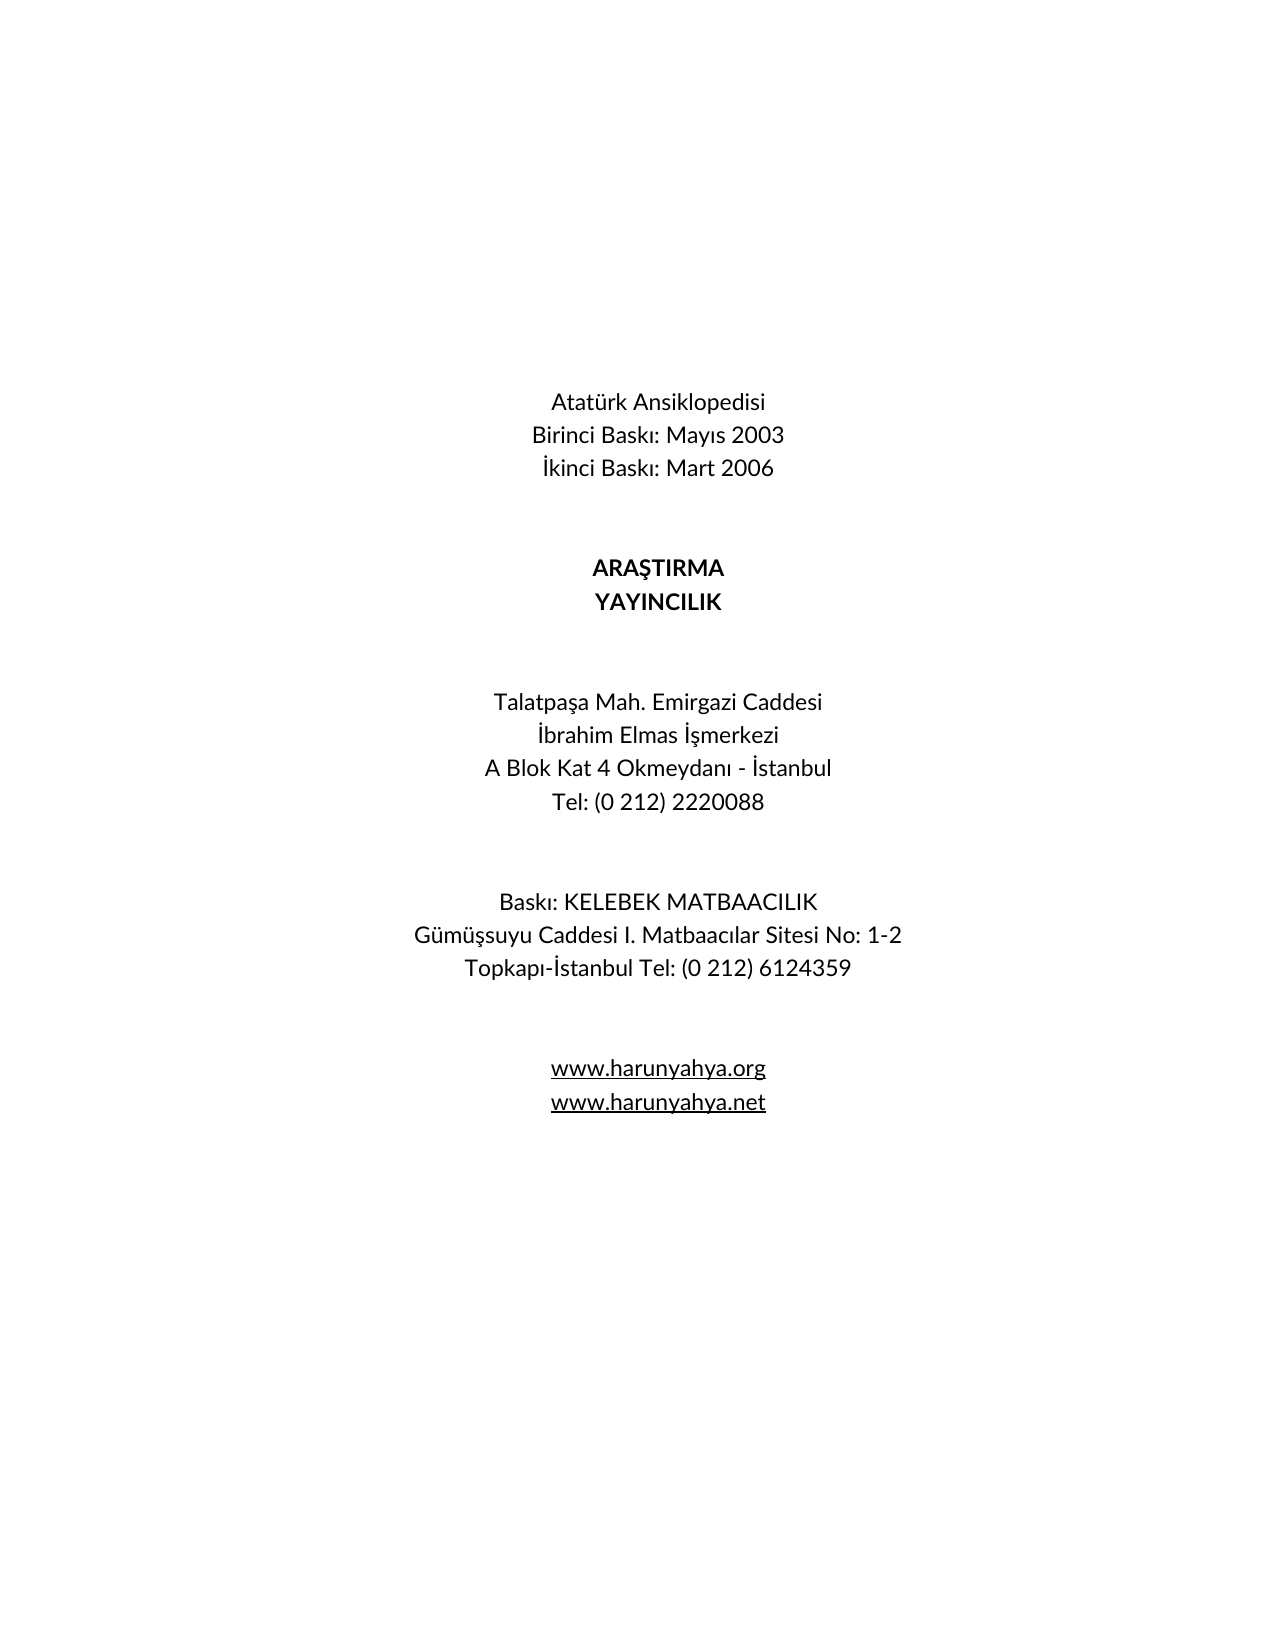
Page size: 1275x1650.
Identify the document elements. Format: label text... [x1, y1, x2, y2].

text ARAŞTIRMA [187, 550, 1070, 583]
text Baskı: KELEBEK MATBAACILIK [187, 883, 1070, 917]
text www.harunyahya.org [187, 1050, 1070, 1083]
text Birinci Baskı: Mayıs 2003 [187, 417, 1070, 450]
text Talatpaşa Mah. Emirgazi Caddesi [187, 683, 1070, 717]
text YAYINCILIK [187, 583, 1070, 617]
text Atatürk Ansiklopedisi [187, 383, 1070, 417]
text A Blok Kat 4 Okmeydanı - İstanbul [187, 750, 1070, 783]
text Gümüşsuyu Caddesi I. Matbaacılar Sitesi No: 1-2 [187, 917, 1070, 950]
text Topkapı-İstanbul Tel: (0 212) 6124359 [187, 950, 1070, 983]
text Tel: (0 212) 2220088 [187, 783, 1070, 817]
text www.harunyahya.net [187, 1083, 1070, 1117]
text İkinci Baskı: Mart 2006 [187, 450, 1070, 483]
text İbrahim Elmas İşmerkezi [187, 717, 1070, 750]
